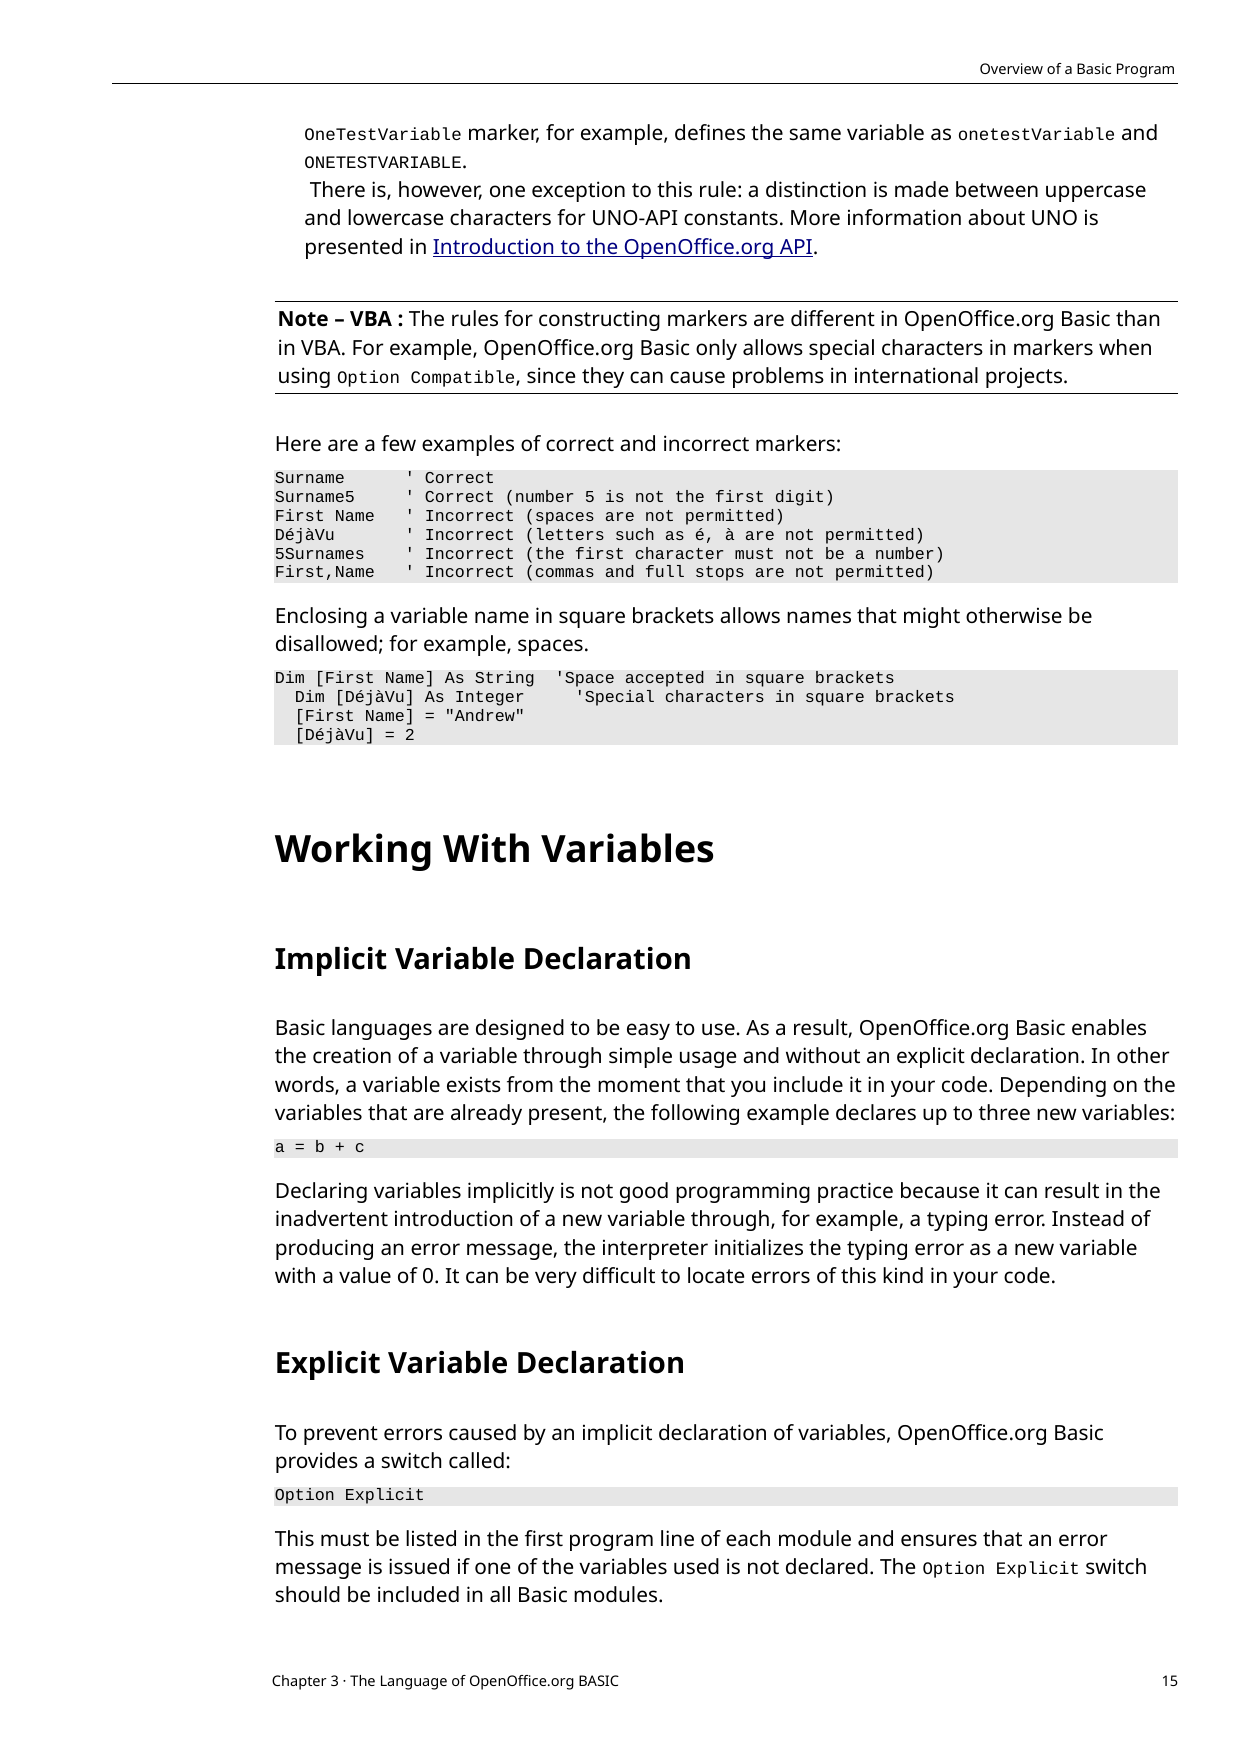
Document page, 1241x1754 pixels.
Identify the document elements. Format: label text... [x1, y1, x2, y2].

text Declaring variables implicitly is not good programming practice because it can result in the inadvertent introduction of a new variable through, for example, a typing error. Instead of producing an error message, the interpreter initializes the typing error as a new variable with a value of 0. It can be very difficult to locate errors of this kind in your code. [274, 1176, 1178, 1289]
text Basic languages are designed to be easy to use. As a result, OpenOffice.org Basic enables the creation of a variable through simple usage and without an explicit declaration. In other words, a variable exists from the moment that you include it in your code. Depending on the variables that are already present, the following example declares up to three new variables: [274, 1013, 1178, 1127]
text Here are a few examples of correct and incorrect markers: [274, 429, 1178, 458]
list VBA : The rules for constructing markers are different in OpenOffice.org Basic than in VBA. For example, OpenOffice.org Basic only allows special characters in markers when using Option Compatible, since they can cause problems in international projects. [274, 302, 1178, 393]
subtitle Working With Variables [274, 822, 1178, 873]
text Enclosing a variable name in square brackets allows names that might otherwise be disallowed; for example, spaces. [274, 601, 1178, 658]
text Surname ' Correct Surname5 ' Correct (number 5 is not the first digit) First Name ' Incorrect (spaces are not permitted) DéjàVu ' Incorrect (letters such as é, à are not permitted) 5Surnames ' Incorrect (the first character must not be a number) First,Name ' Incorrect (commas and full stops are not permitted) [274, 470, 1178, 583]
text a = b + c [274, 1139, 1178, 1158]
text This must be listed in the first program line of each module and ensures that an error message is issued if one of the variables used is not declared. The Option Explicit switch should be included in all Basic modules. [274, 1524, 1178, 1609]
text Option Explicit [274, 1487, 1178, 1506]
text Dim [First Name] As String 'Space accepted in square brackets Dim [DéjàVu] As Integer 'Special characters in square brackets [First Name] = "Andrew" [DéjàVu] = 2 [274, 670, 1178, 745]
list OneTestVariable marker, for example, defines the same variable as onetestVariable and ONETESTVARIABLE. There is, however, one exception to this rule: a distinction is made between uppercase and lowercase characters for UNO-API constants. More information about UNO is presented in Introduction to the OpenOffice.org API. [274, 118, 1178, 260]
subtitle Explicit Variable Declaration [274, 1343, 1178, 1382]
subtitle Implicit Variable Declaration [274, 938, 1178, 978]
text To prevent errors caused by an implicit declaration of variables, OpenOffice.org Basic provides a switch called: [274, 1418, 1178, 1475]
